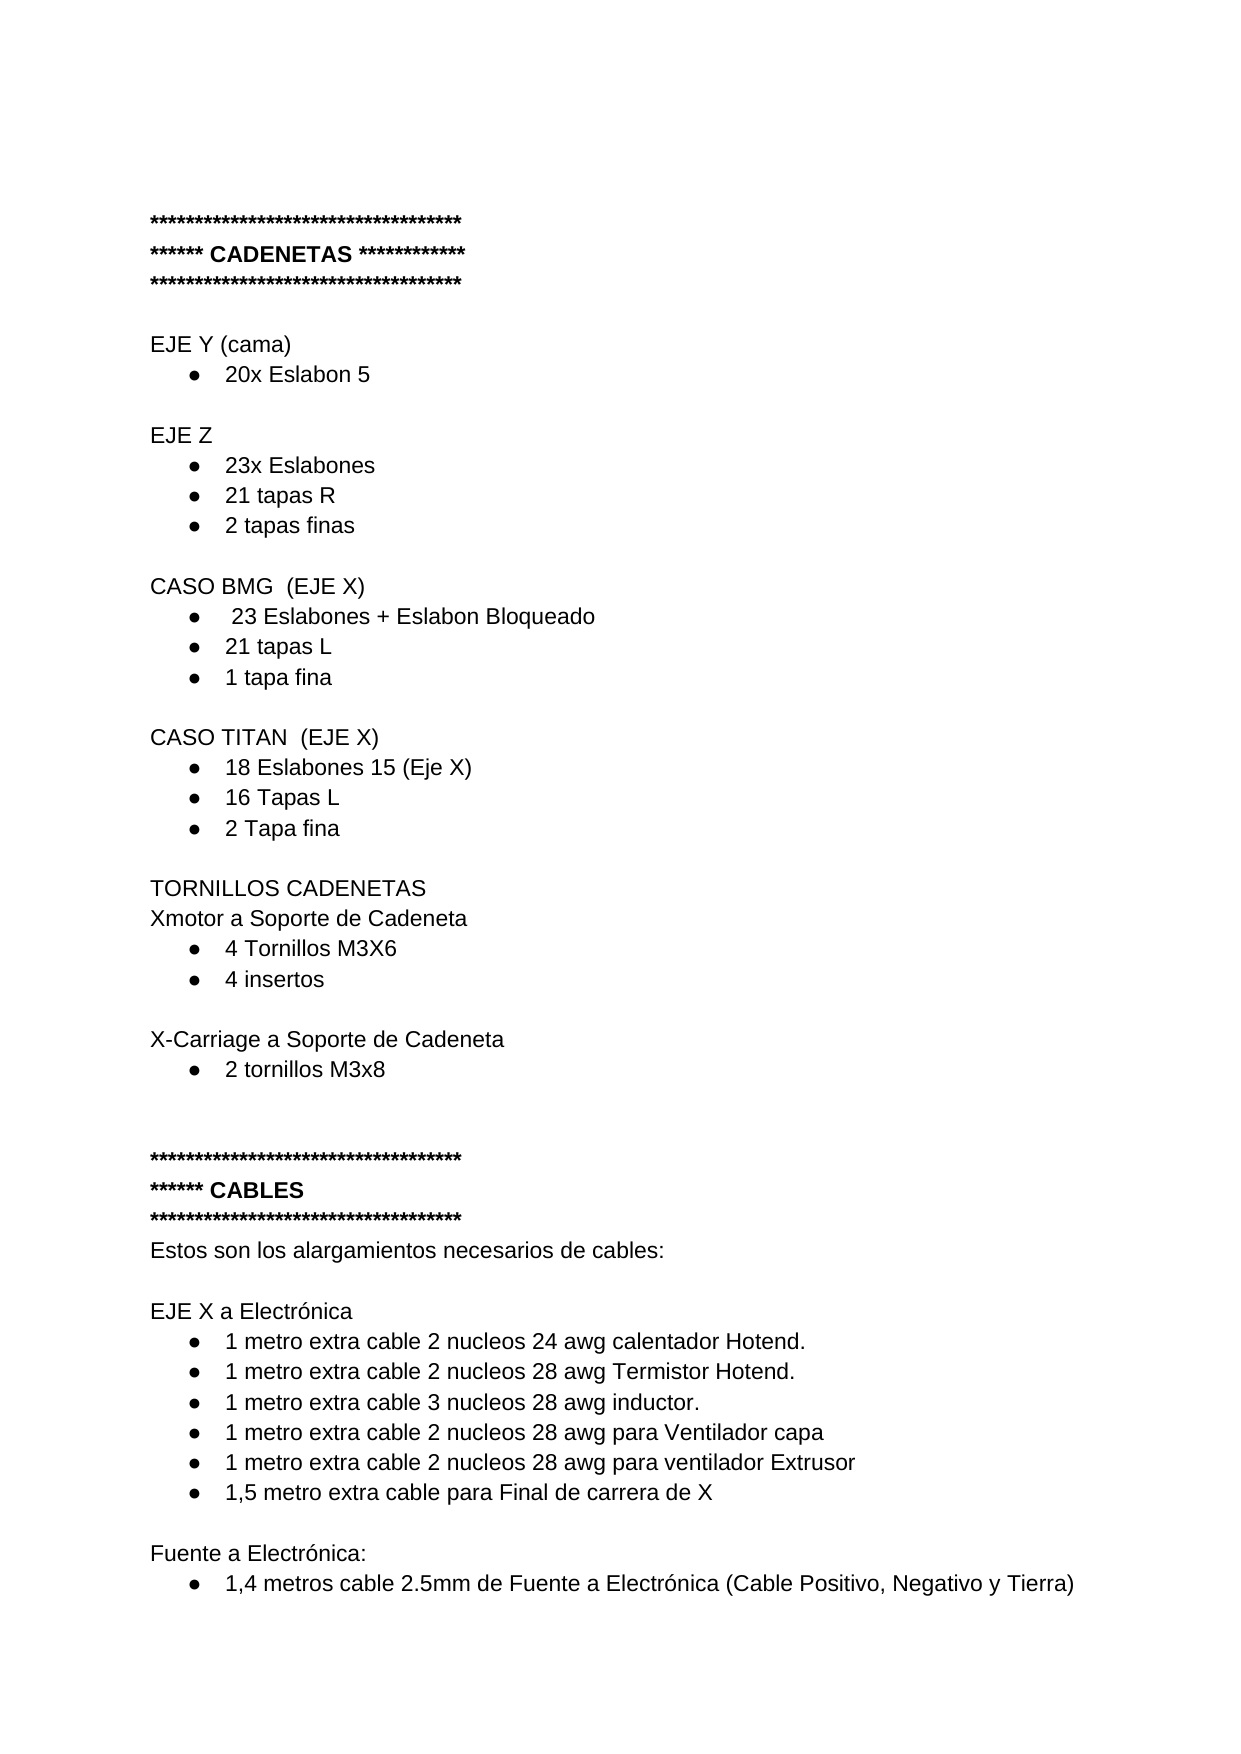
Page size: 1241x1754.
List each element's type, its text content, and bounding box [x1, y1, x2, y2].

list 2 tapas finas [187, 512, 1090, 539]
text CASO TITAN (EJE X) [150, 724, 1090, 750]
text EJE X a Electrónica [150, 1298, 1090, 1324]
list 2 Tapa fina [187, 814, 1090, 841]
list 18 Eslabones 15 (Eje X) [187, 754, 1090, 781]
list 4 Tornillos M3X6 [187, 935, 1090, 962]
list 1 metro extra cable 2 nucleos 24 awg calentador Hotend. [187, 1328, 1090, 1354]
text ****** CADENETAS ************ [150, 241, 1090, 267]
list 4 insertos [187, 966, 1090, 992]
text EJE Z [150, 422, 1090, 448]
text CASO BMG (EJE X) [150, 573, 1090, 599]
text *********************************** [150, 1147, 1090, 1173]
list 2 tornillos M3x8 [187, 1056, 1090, 1083]
text EJE Y (cama) [150, 331, 1090, 358]
list 21 tapas L [187, 633, 1090, 660]
text *********************************** [150, 271, 1090, 297]
list 23 Eslabones + Eslabon Bloqueado [187, 603, 1090, 629]
list 1 metro extra cable 3 nucleos 28 awg inductor. [187, 1388, 1090, 1415]
text Fuente a Electrónica: [150, 1539, 1090, 1566]
list 1 tapa fina [187, 663, 1090, 690]
list 20x Eslabon 5 [187, 361, 1090, 388]
text TORNILLOS CADENETAS Xmotor a Soporte de Cadeneta [150, 875, 1090, 932]
list 1,5 metro extra cable para Final de carrera de X [187, 1479, 1090, 1506]
list 21 tapas R [187, 482, 1090, 509]
list 1 metro extra cable 2 nucleos 28 awg para ventilador Extrusor [187, 1449, 1090, 1475]
list 16 Tapas L [187, 784, 1090, 811]
list 23x Eslabones [187, 452, 1090, 478]
text *********************************** [150, 1207, 1090, 1234]
text Estos son los alargamientos necesarios de cables: [150, 1237, 1090, 1264]
list 1,4 metros cable 2.5mm de Fuente a Electrónica (Cable Positivo, Negativo y Tierra) [187, 1570, 1090, 1596]
list 1 metro extra cable 2 nucleos 28 awg Termistor Hotend. [187, 1358, 1090, 1385]
text *********************************** [150, 210, 1090, 237]
text ****** CABLES [150, 1177, 1090, 1203]
text X-Carriage a Soporte de Cadeneta [150, 1026, 1090, 1052]
list 1 metro extra cable 2 nucleos 28 awg para Ventilador capa [187, 1419, 1090, 1445]
